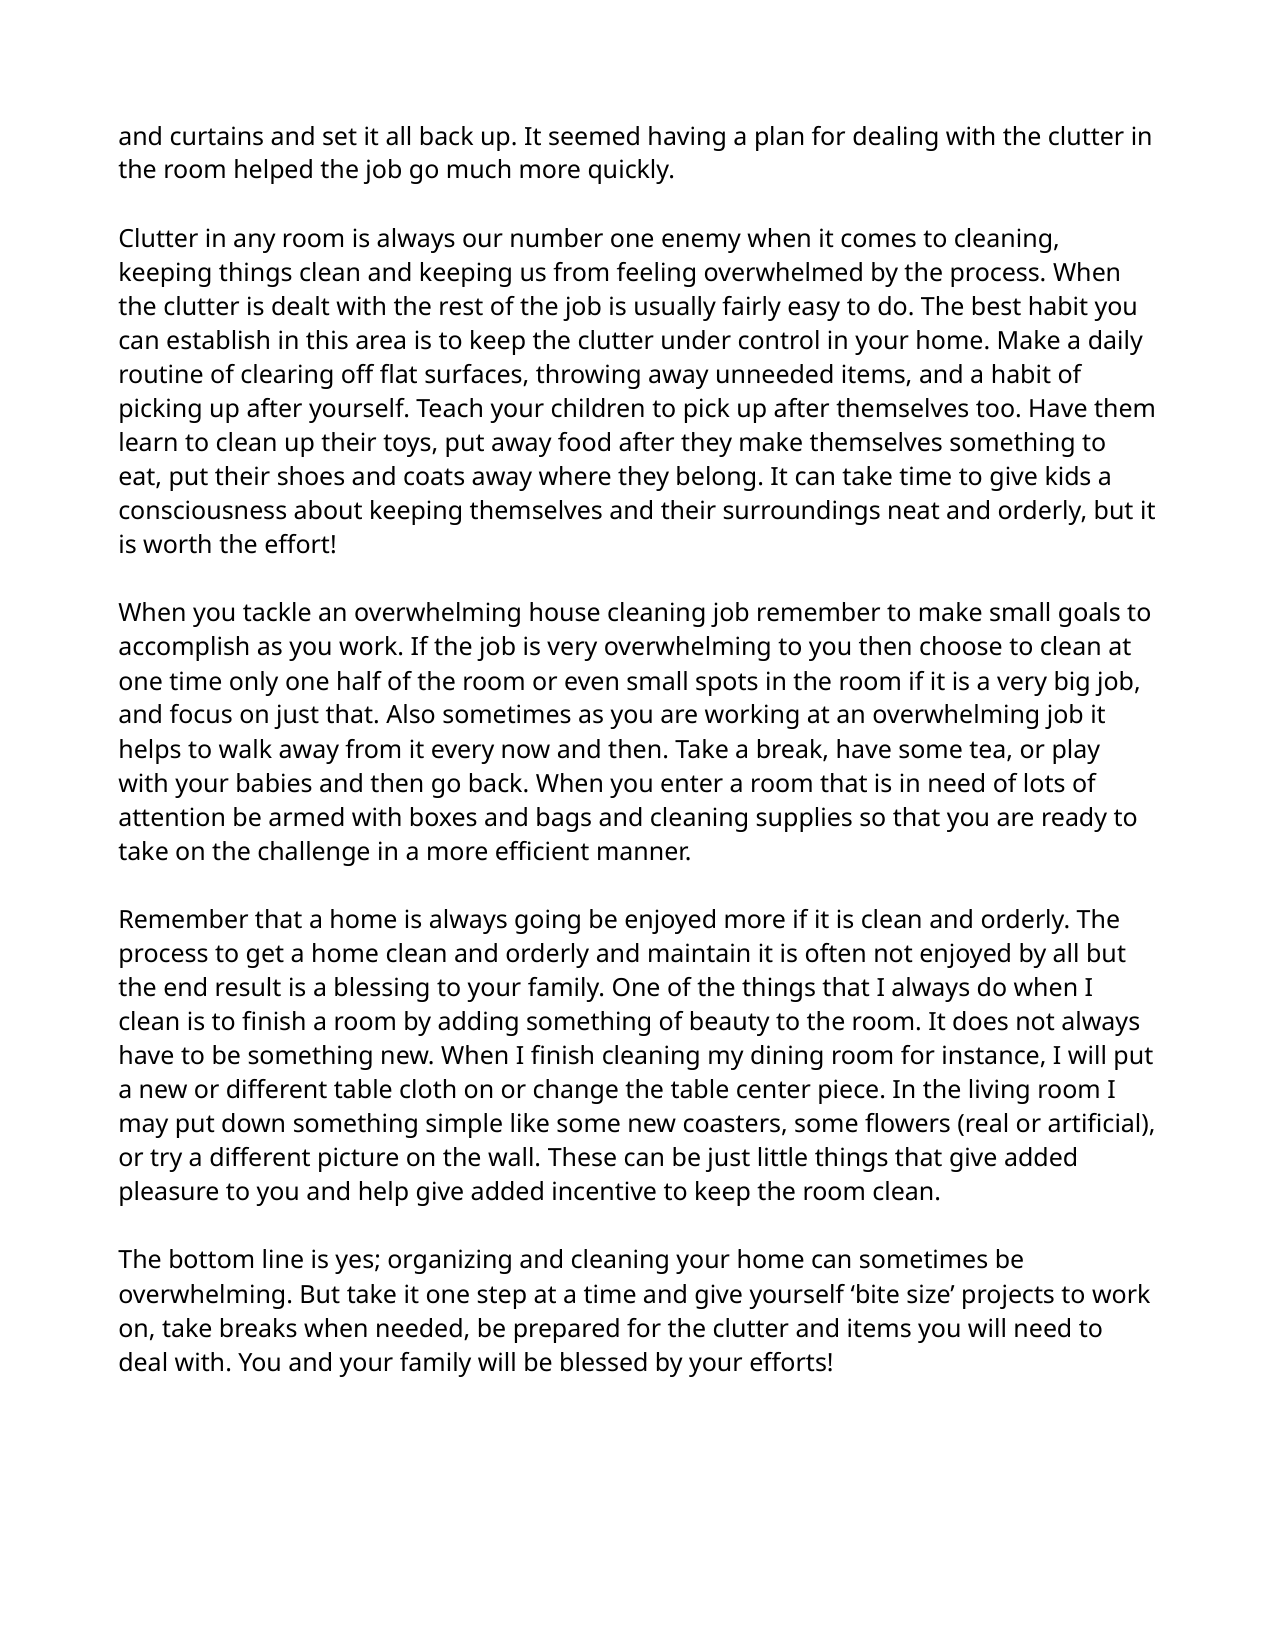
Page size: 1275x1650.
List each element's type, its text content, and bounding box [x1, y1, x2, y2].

text and curtains and set it all back up. It seemed having a plan for dealing with the clutter in the room helped the job go much more quickly. Clutter in any room is always our number one enemy when it comes to cleaning, keeping things clean and keeping us from feeling overwhelmed by the process. When the clutter is dealt with the rest of the job is usually fairly easy to do. The best habit you can establish in this area is to keep the clutter under control in your home. Make a daily routine of clearing off flat surfaces, throwing away unneeded items, and a habit of picking up after yourself. Teach your children to pick up after themselves too. Have them learn to clean up their toys, put away food after they make themselves something to eat, put their shoes and coats away where they belong. It can take time to give kids a consciousness about keeping themselves and their surroundings neat and orderly, but it is worth the effort! When you tackle an overwhelming house cleaning job remember to make small goals to accomplish as you work. If the job is very overwhelming to you then choose to clean at one time only one half of the room or even small spots in the room if it is a very big job, and focus on just that. Also sometimes as you are working at an overwhelming job it helps to walk away from it every now and then. Take a break, have some tea, or play with your babies and then go back. When you enter a room that is in need of lots of attention be armed with boxes and bags and cleaning supplies so that you are ready to take on the challenge in a more efficient manner. Remember that a home is always going be enjoyed more if it is clean and orderly. The process to get a home clean and orderly and maintain it is often not enjoyed by all but the end result is a blessing to your family. One of the things that I always do when I clean is to finish a room by adding something of beauty to the room. It does not always have to be something new. When I finish cleaning my dining room for instance, I will put a new or different table cloth on or change the table center piece. In the living room I may put down something simple like some new coasters, some flowers (real or artificial), or try a different picture on the wall. These can be just little things that give added pleasure to you and help give added incentive to keep the room clean. The bottom line is yes; organizing and cleaning your home can sometimes be overwhelming. But take it one step at a time and give yourself ‘bite size’ projects to work on, take breaks when needed, be prepared for the clutter and items you will need to deal with. You and your family will be blessed by your efforts! [118, 118, 1157, 1378]
